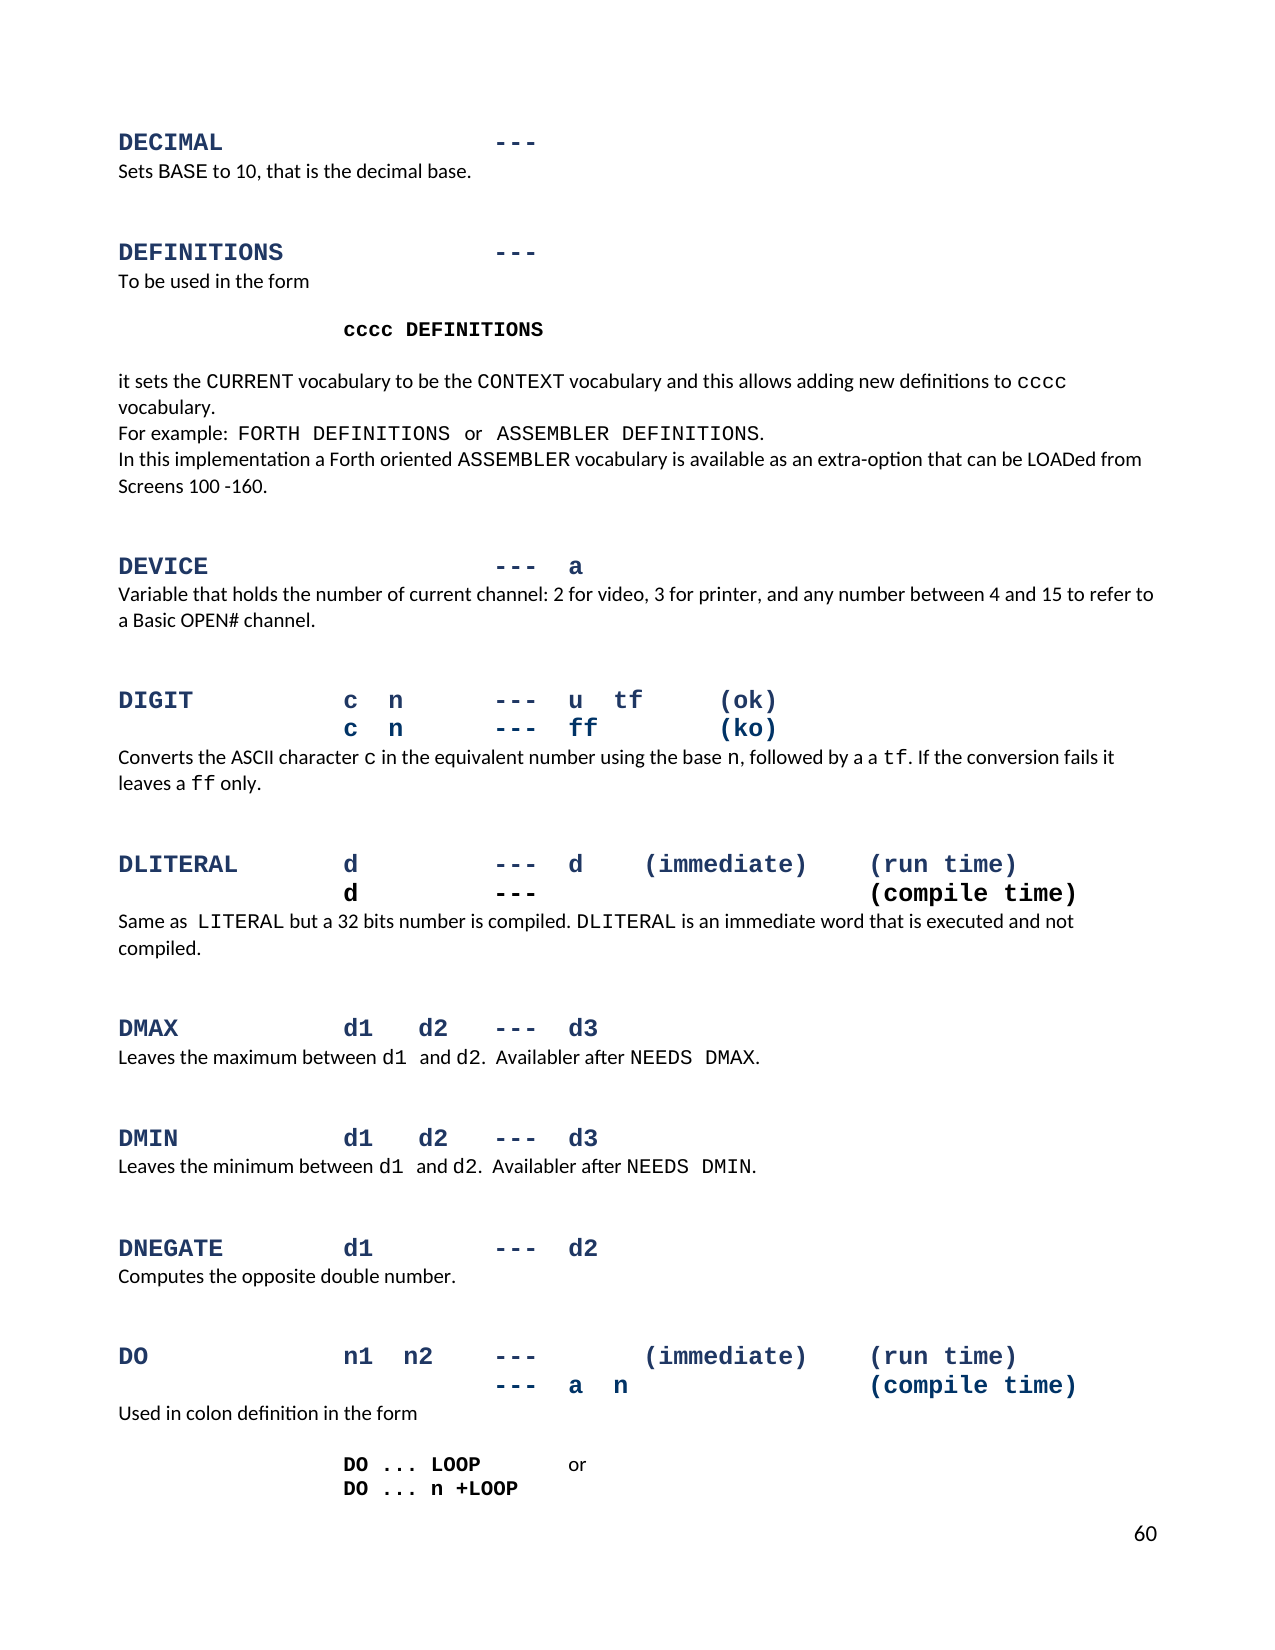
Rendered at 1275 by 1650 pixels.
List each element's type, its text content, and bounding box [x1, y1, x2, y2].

text To be used in the form [118, 268, 1157, 293]
subtitle DO n1 n2 --- (immediate) (run time) [118, 1344, 1157, 1372]
subtitle DECIMAL --- [118, 130, 1157, 158]
text d --- (compile time) [118, 880, 1157, 909]
subtitle DEFINITIONS --- [118, 240, 1157, 268]
text Sets BASE to 10, that is the decimal base. [118, 158, 1157, 185]
text Computes the opposite double number. [118, 1263, 1157, 1289]
text --- a n (compile time) [118, 1372, 1157, 1401]
subtitle DIGIT c n --- u tf (ok) [118, 687, 1157, 716]
text cccc DEFINITIONS [118, 319, 1157, 343]
text For example: FORTH DEFINITIONS or ASSEMBLER DEFINITIONS. [118, 420, 1157, 446]
text Variable that holds the number of current channel: 2 for video, 3 for printer, and any number between 4 and 15 to refer to a Basic OPEN# channel. [118, 582, 1157, 632]
text In this implementation a Forth oriented ASSEMBLER vocabulary is available as an extra-option that can be LOADed from Screens 100 -160. [118, 446, 1157, 498]
text it sets the CURRENT vocabulary to be the CONTEXT vocabulary and this allows adding new definitions to cccc vocabulary. [118, 368, 1157, 420]
subtitle DEVICE --- a [118, 553, 1157, 582]
text Leaves the maximum between d1 and d2. Availabler after NEEDS DMAX. [118, 1044, 1157, 1070]
text Leaves the minimum between d1 and d2. Availabler after NEEDS DMIN. [118, 1154, 1157, 1180]
subtitle DLITERAL d --- d (immediate) (run time) [118, 852, 1157, 880]
text DO ... n +LOOP [118, 1478, 1157, 1501]
text DO ... LOOP or [118, 1451, 1157, 1478]
subtitle DMIN d1 d2 --- d3 [118, 1125, 1157, 1154]
text Converts the ASCII character c in the equivalent number using the base n, followed by a a tf. If the conversion fails it leaves a ff only. [118, 744, 1157, 797]
subtitle DMAX d1 d2 --- d3 [118, 1016, 1157, 1044]
text Used in colon definition in the form [118, 1401, 1157, 1426]
subtitle DNEGATE d1 --- d2 [118, 1235, 1157, 1263]
text Same as LITERAL but a 32 bits number is compiled. DLITERAL is an immediate word that is executed and not compiled. [118, 909, 1157, 961]
text c n --- ff (ko) [118, 716, 1157, 744]
